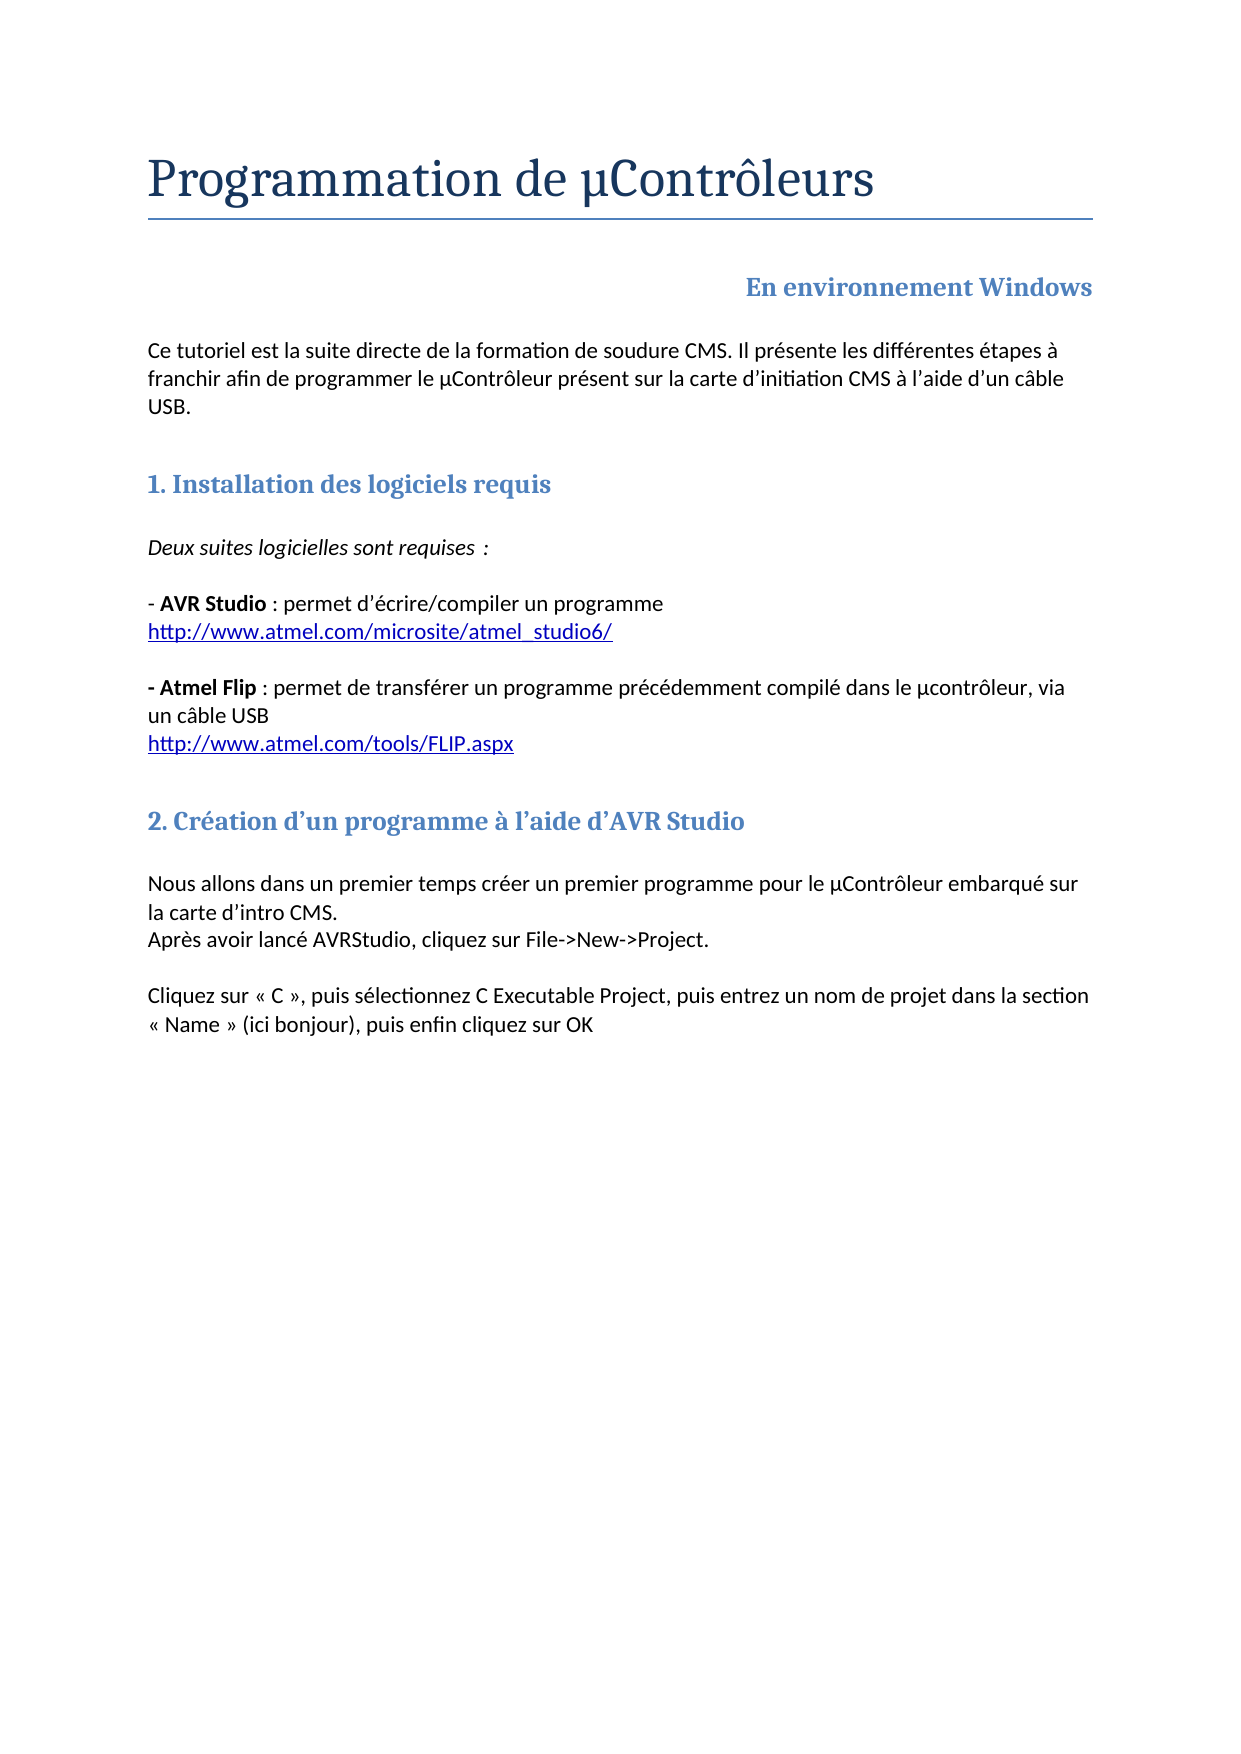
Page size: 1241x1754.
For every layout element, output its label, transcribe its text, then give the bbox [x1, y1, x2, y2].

text - Atmel Flip : permet de transférer un programme précédemment compilé dans le µcontrôleur, via un câble USB [148, 673, 1093, 729]
text - AVR Studio : permet d’écrire/compiler un programme [148, 589, 1093, 617]
text Après avoir lancé AVRStudio, cliquez sur File->New->Project. [148, 926, 1093, 954]
text http://www.atmel.com/tools/FLIP.aspx [148, 729, 1093, 757]
text Cliquez sur « C », puis sélectionnez C Executable Project, puis entrez un nom de projet dans la section « Name » (ici bonjour), puis enfin cliquez sur OK [148, 982, 1093, 1038]
text Programmation de µContrôleurs [148, 148, 1093, 218]
text http://www.atmel.com/microsite/atmel_studio6/ [148, 617, 1093, 645]
subtitle En environnement Windows [148, 272, 1093, 303]
text Ce tutoriel est la suite directe de la formation de soudure CMS. Il présente les différentes étapes à franchir afin de programmer le µContrôleur présent sur la carte d’initiation CMS à l’aide d’un câble USB. [148, 336, 1093, 420]
text Deux suites logicielles sont requises : [148, 533, 1093, 561]
subtitle 2. Création d’un programme à l’aide d’AVR Studio [148, 806, 1093, 837]
subtitle 1. Installation des logiciels requis [148, 469, 1093, 500]
text Nous allons dans un premier temps créer un premier programme pour le µContrôleur embarqué sur la carte d’intro CMS. [148, 869, 1093, 926]
